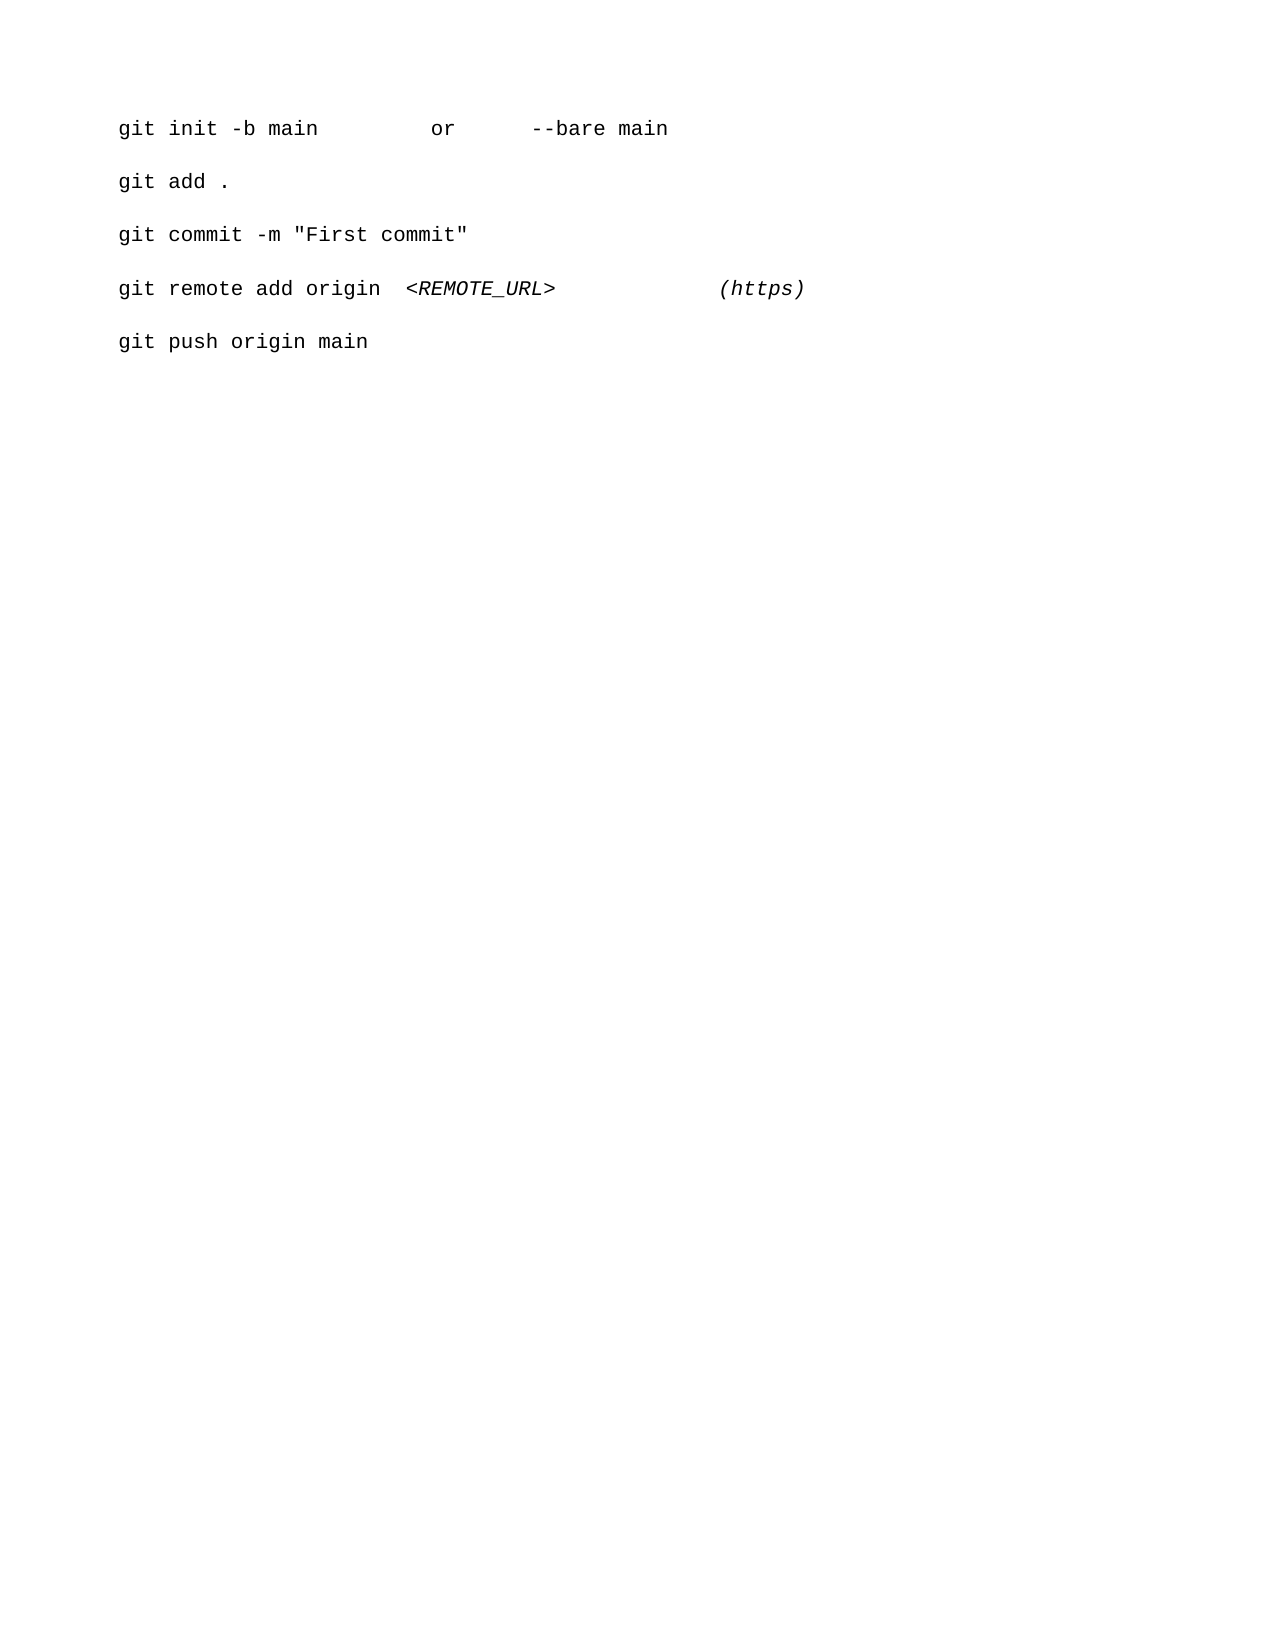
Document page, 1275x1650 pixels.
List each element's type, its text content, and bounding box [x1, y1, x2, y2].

text git commit -m "First commit" [118, 224, 1157, 248]
text git init -b main or --bare main [118, 118, 1157, 142]
text git remote add origin <REMOTE_URL> (https) [118, 277, 1157, 301]
text git add . [118, 171, 1157, 195]
text git push origin main [118, 331, 1157, 354]
